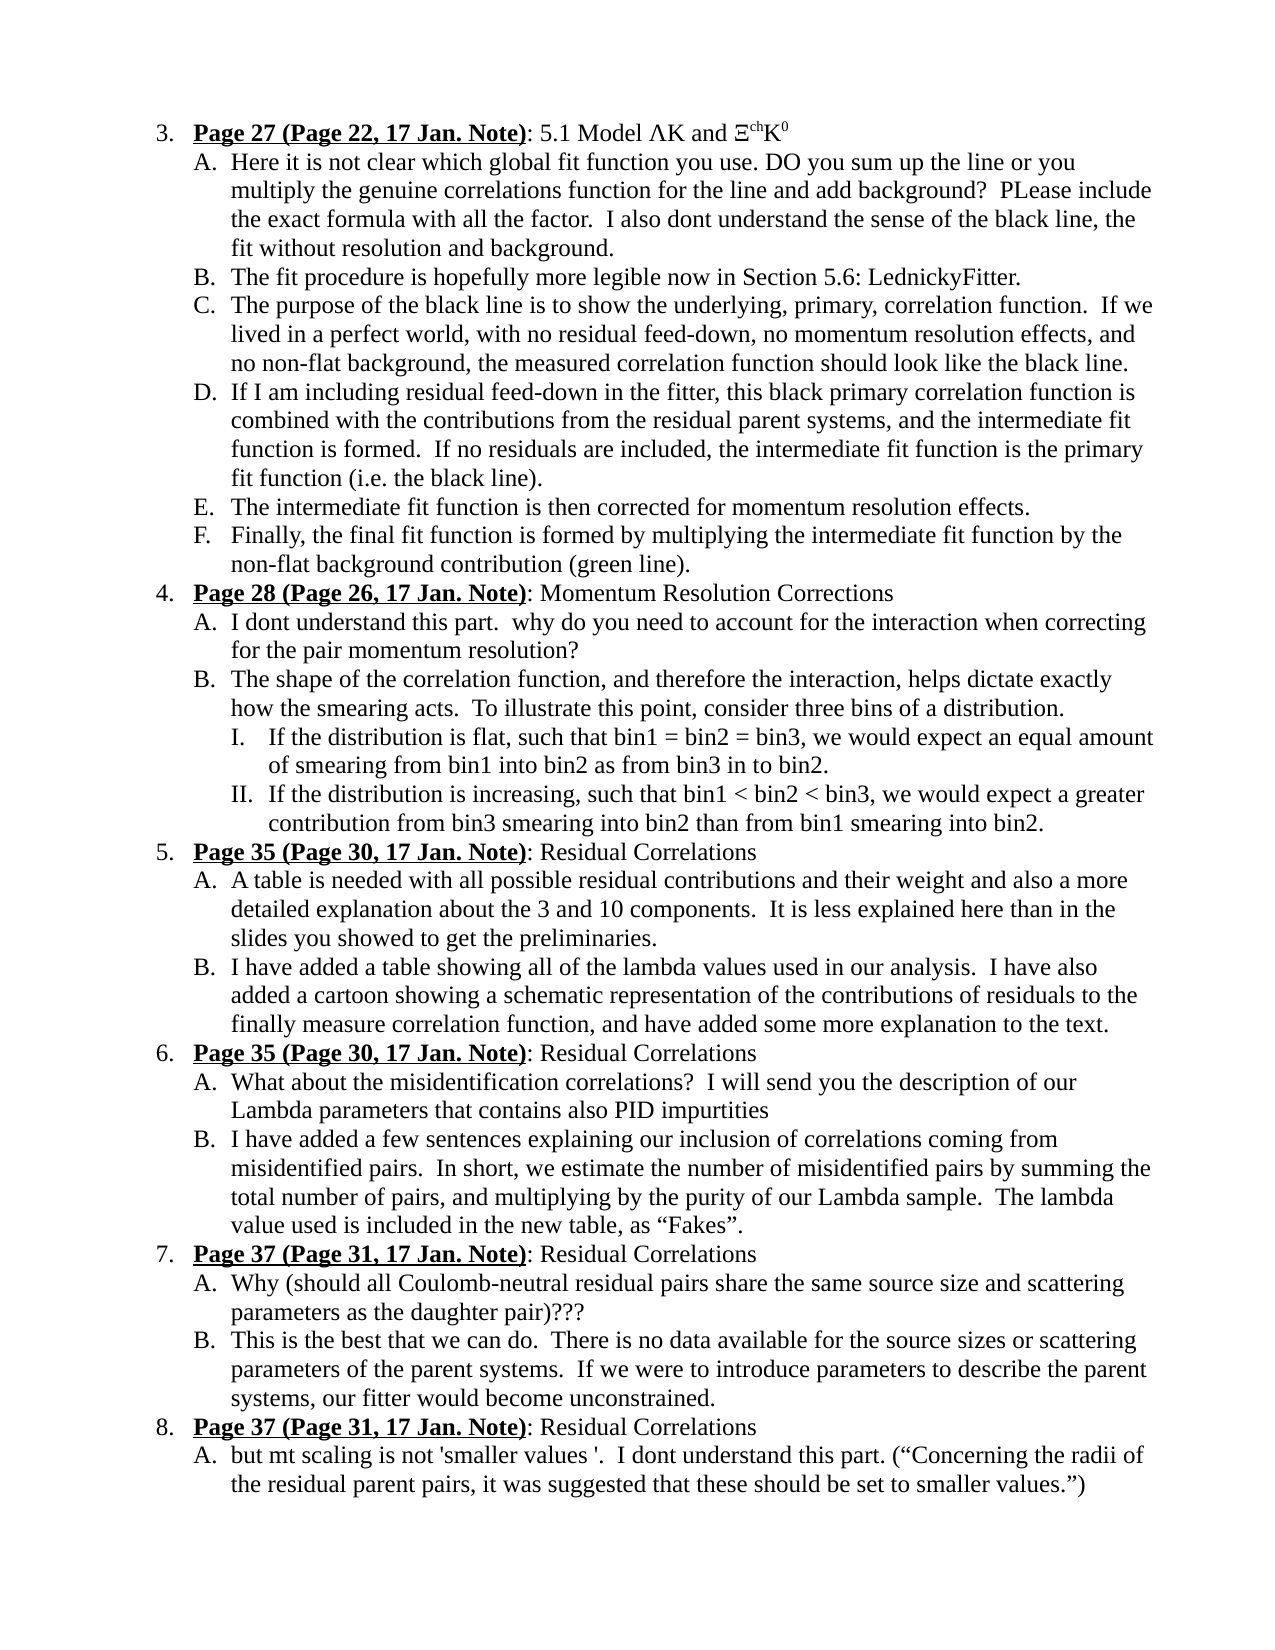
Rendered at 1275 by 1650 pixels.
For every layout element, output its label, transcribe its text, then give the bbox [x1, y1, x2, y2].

list Page 37 (Page 31, 17 Jan. Note): Residual Correlations [156, 1239, 1157, 1268]
list I have added a table showing all of the lambda values used in our analysis. I have also added a cartoon showing a schematic representation of the contributions of residuals to the finally measure correlation function, and have added some more explanation to the text. [193, 952, 1157, 1038]
list Finally, the final fit function is formed by multiplying the intermediate fit function by the non-flat background contribution (green line). [193, 521, 1157, 578]
list The shape of the correlation function, and therefore the interaction, helps dictate exactly how the smearing acts. To illustrate this point, consider three bins of a distribution. [193, 664, 1157, 722]
list Page 35 (Page 30, 17 Jan. Note): Residual Correlations [156, 1038, 1157, 1067]
list What about the misidentification correlations? I will send you the description of our Lambda parameters that contains also PID impurtities [193, 1067, 1157, 1124]
list If I am including residual feed-down in the fitter, this black primary correlation function is combined with the contributions from the residual parent systems, and the intermediate fit function is formed. If no residuals are included, the intermediate fit function is the primary fit function (i.e. the black line). [193, 377, 1157, 492]
list Why (should all Coulomb-neutral residual pairs share the same source size and scattering parameters as the daughter pair)??? [193, 1268, 1157, 1326]
list If the distribution is flat, such that bin1 = bin2 = bin3, we would expect an equal amount of smearing from bin1 into bin2 as from bin3 in to bin2. [231, 722, 1157, 779]
list Page 28 (Page 26, 17 Jan. Note): Momentum Resolution Corrections [156, 578, 1157, 607]
list The purpose of the black line is to show the underlying, primary, correlation function. If we lived in a perfect world, with no residual feed-down, no momentum resolution effects, and no non-flat background, the measured correlation function should look like the black line. [193, 291, 1157, 377]
list Page 35 (Page 30, 17 Jan. Note): Residual Correlations [156, 837, 1157, 866]
list I have added a few sentences explaining our inclusion of correlations coming from misidentified pairs. In short, we estimate the number of misidentified pairs by summing the total number of pairs, and multiplying by the purity of our Lambda sample. The lambda value used is included in the new table, as “Fakes”. [193, 1124, 1157, 1239]
list The fit procedure is hopefully more legible now in Section 5.6: LednickyFitter. [193, 262, 1157, 291]
list This is the best that we can do. There is no data available for the source sizes or scattering parameters of the parent systems. If we were to introduce parameters to describe the parent systems, our fitter would become unconstrained. [193, 1326, 1157, 1412]
list Page 27 (Page 22, 17 Jan. Note): 5.1 Model ΛK and ΞchK0 [156, 118, 1157, 147]
list Page 37 (Page 31, 17 Jan. Note): Residual Correlations [156, 1412, 1157, 1441]
list Here it is not clear which global fit function you use. DO you sum up the line or you multiply the genuine correlations function for the line and add background? PLease include the exact formula with all the factor. I also dont understand the sense of the black line, the fit without resolution and background. [193, 147, 1157, 262]
list If the distribution is increasing, such that bin1 < bin2 < bin3, we would expect a greater contribution from bin3 smearing into bin2 than from bin1 smearing into bin2. [231, 779, 1157, 837]
list but mt scaling is not 'smaller values '. I dont understand this part. (“Concerning the radii of the residual parent pairs, it was suggested that these should be set to smaller values.”) [193, 1441, 1157, 1498]
list I dont understand this part. why do you need to account for the interaction when correcting for the pair momentum resolution? [193, 607, 1157, 664]
list A table is needed with all possible residual contributions and their weight and also a more detailed explanation about the 3 and 10 components. It is less explained here than in the slides you showed to get the preliminaries. [193, 866, 1157, 952]
list The intermediate fit function is then corrected for momentum resolution effects. [193, 492, 1157, 521]
